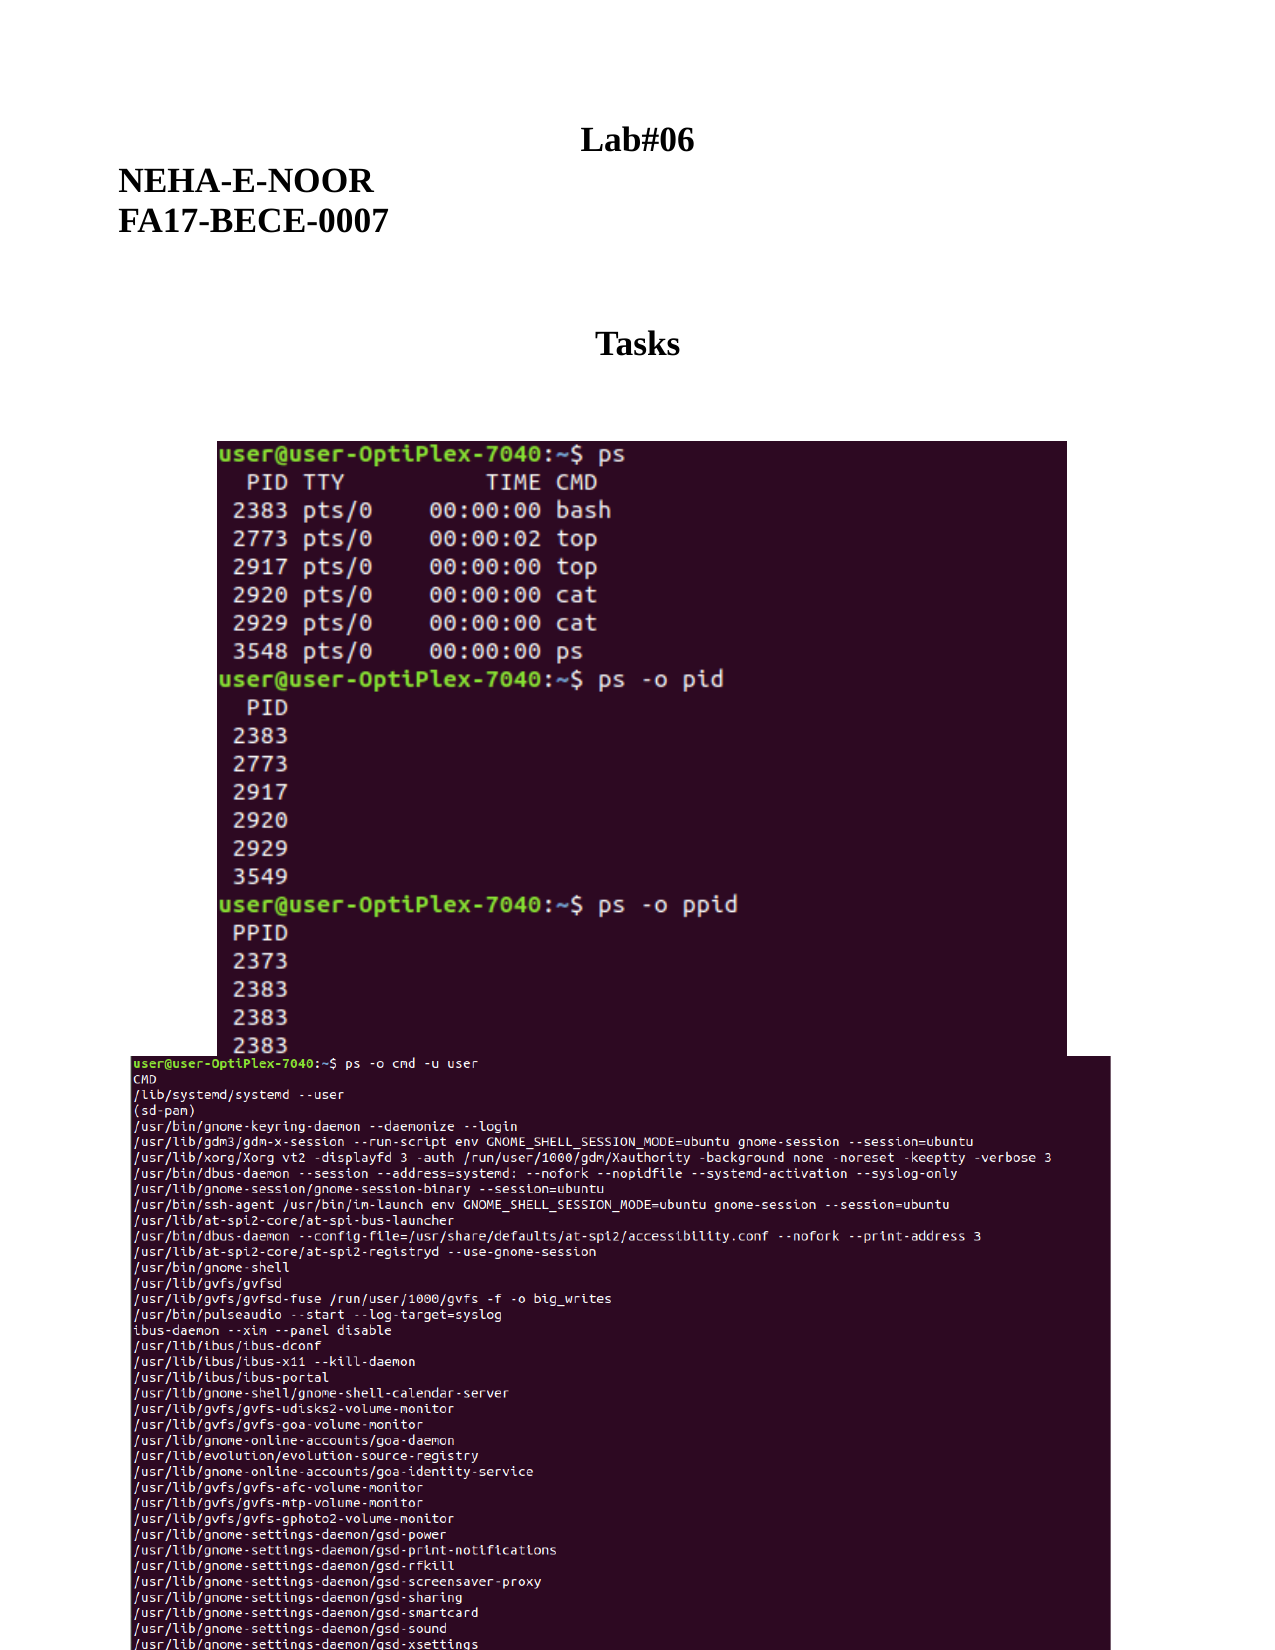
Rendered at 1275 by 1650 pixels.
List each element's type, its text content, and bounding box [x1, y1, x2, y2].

text NEHA-E-NOOR [118, 159, 1157, 200]
text Lab#06 [118, 118, 1157, 159]
text FA17-BECE-0007 [118, 200, 1157, 241]
text Tasks [118, 322, 1157, 363]
